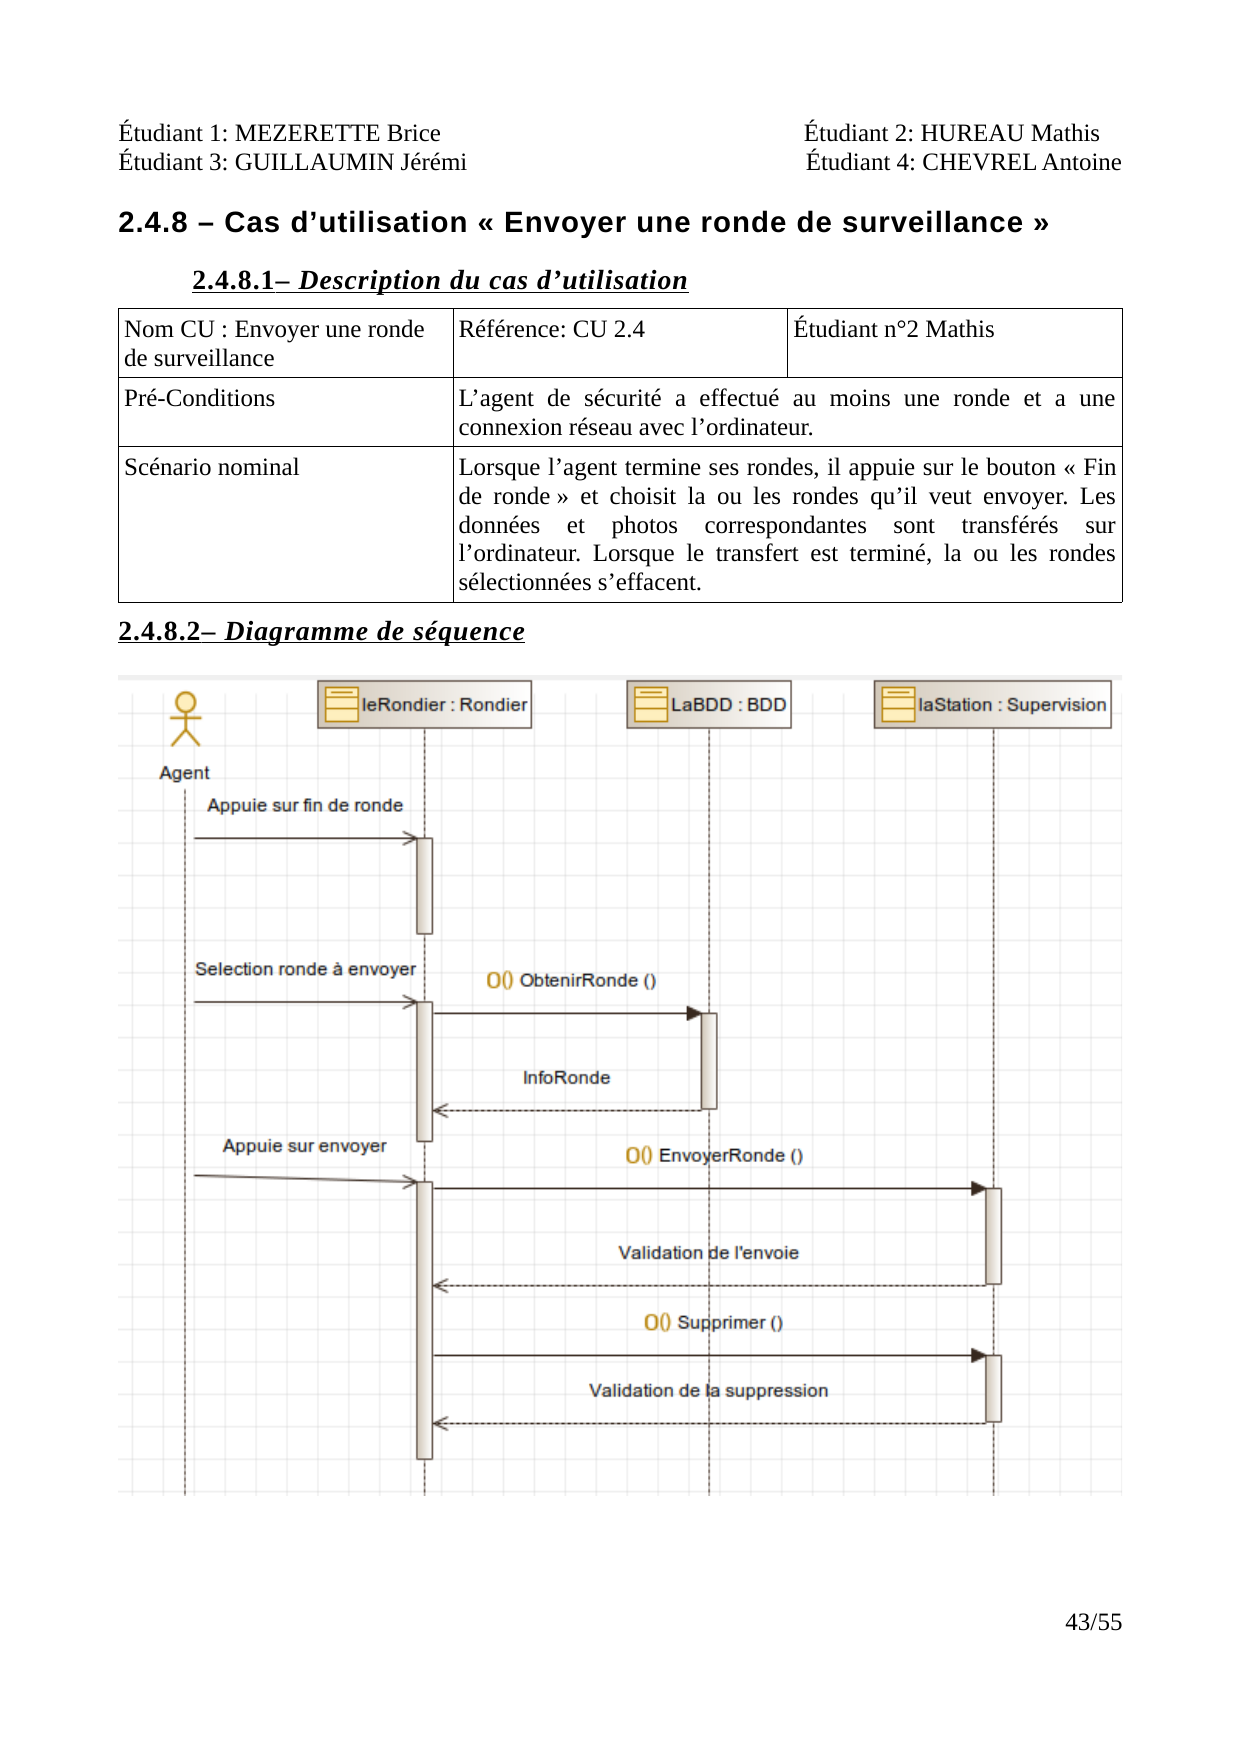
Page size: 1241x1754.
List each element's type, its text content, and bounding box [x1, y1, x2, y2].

table_cell Scénario nominal [119, 447, 453, 602]
subtitle 2.4.8.2– Diagramme de séquence [118, 614, 1122, 646]
table_cell Pré-Conditions [119, 378, 453, 446]
table_header Référence: CU 2.4 [454, 309, 787, 377]
table_cell Lorsque l’agent termine ses rondes, il appuie sur le bouton « Fin de ronde » et choisit la ou les rondes qu’il veut envoyer. Les données et photos correspondantes sont transférés sur l’ordinateur. Lorsque le transfert est terminé, la ou les rondes sélectionnées s’effacent. [454, 447, 1122, 602]
table_cell L’agent de sécurité a effectué au moins une ronde et a une connexion réseau avec l’ordinateur. [454, 378, 1122, 446]
subtitle 2.4.8 – Cas d’utilisation « Envoyer une ronde de surveillance » [118, 205, 1122, 239]
picture [118, 675, 1123, 1496]
table_header Étudiant n°2 Mathis [788, 309, 1122, 377]
table_header Nom CU : Envoyer une ronde de surveillance [119, 309, 453, 377]
subtitle 2.4.8.1– Description du cas d’utilisation [118, 264, 1122, 296]
